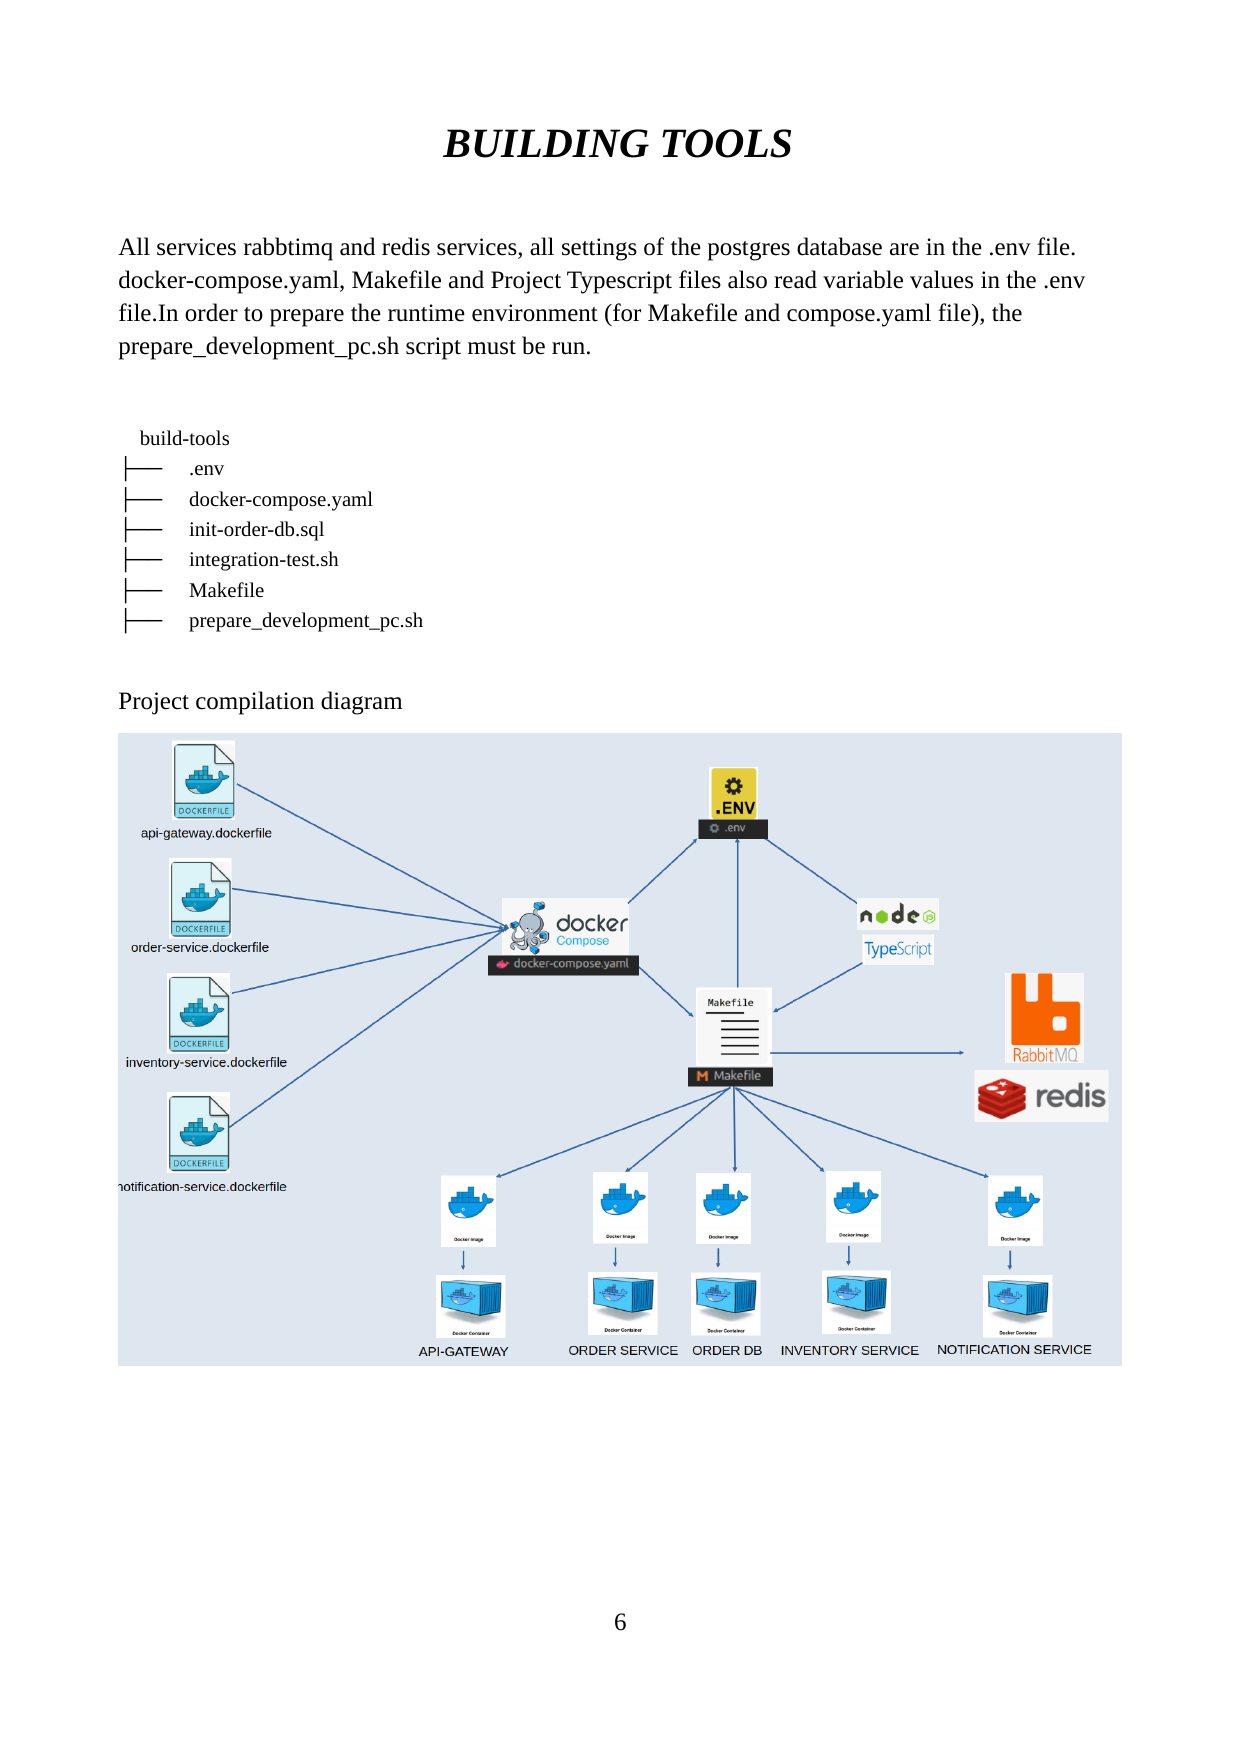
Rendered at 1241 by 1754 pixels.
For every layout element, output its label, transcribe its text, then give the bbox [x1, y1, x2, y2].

text ├── 📄 integration-test.sh [126, 547, 1122, 571]
text ├── 📄 init-order-db.sql [126, 517, 1122, 541]
text Project compilation diagram [118, 686, 1122, 714]
text ├── 📄 .env [126, 456, 1122, 480]
text ├── 📄 docker-compose.yaml [126, 487, 1122, 511]
subtitle BUILDING TOOLS [118, 118, 1122, 166]
text ├── 📄 prepare_development_pc.sh [126, 608, 1122, 632]
text 📁 build-tools [118, 426, 1122, 450]
text ├── 📄 Makefile [118, 577, 1122, 602]
picture [118, 733, 1123, 1366]
text All services rabbtimq and redis services, all settings of the postgres database are in the .env file. docker-compose.yaml, Makefile and Project Typescript files also read variable values ​​in the .env file.In order to prepare the runtime environment (for Makefile and compose.yaml file), the prepare_development_pc.sh script must be run. [118, 232, 1122, 359]
